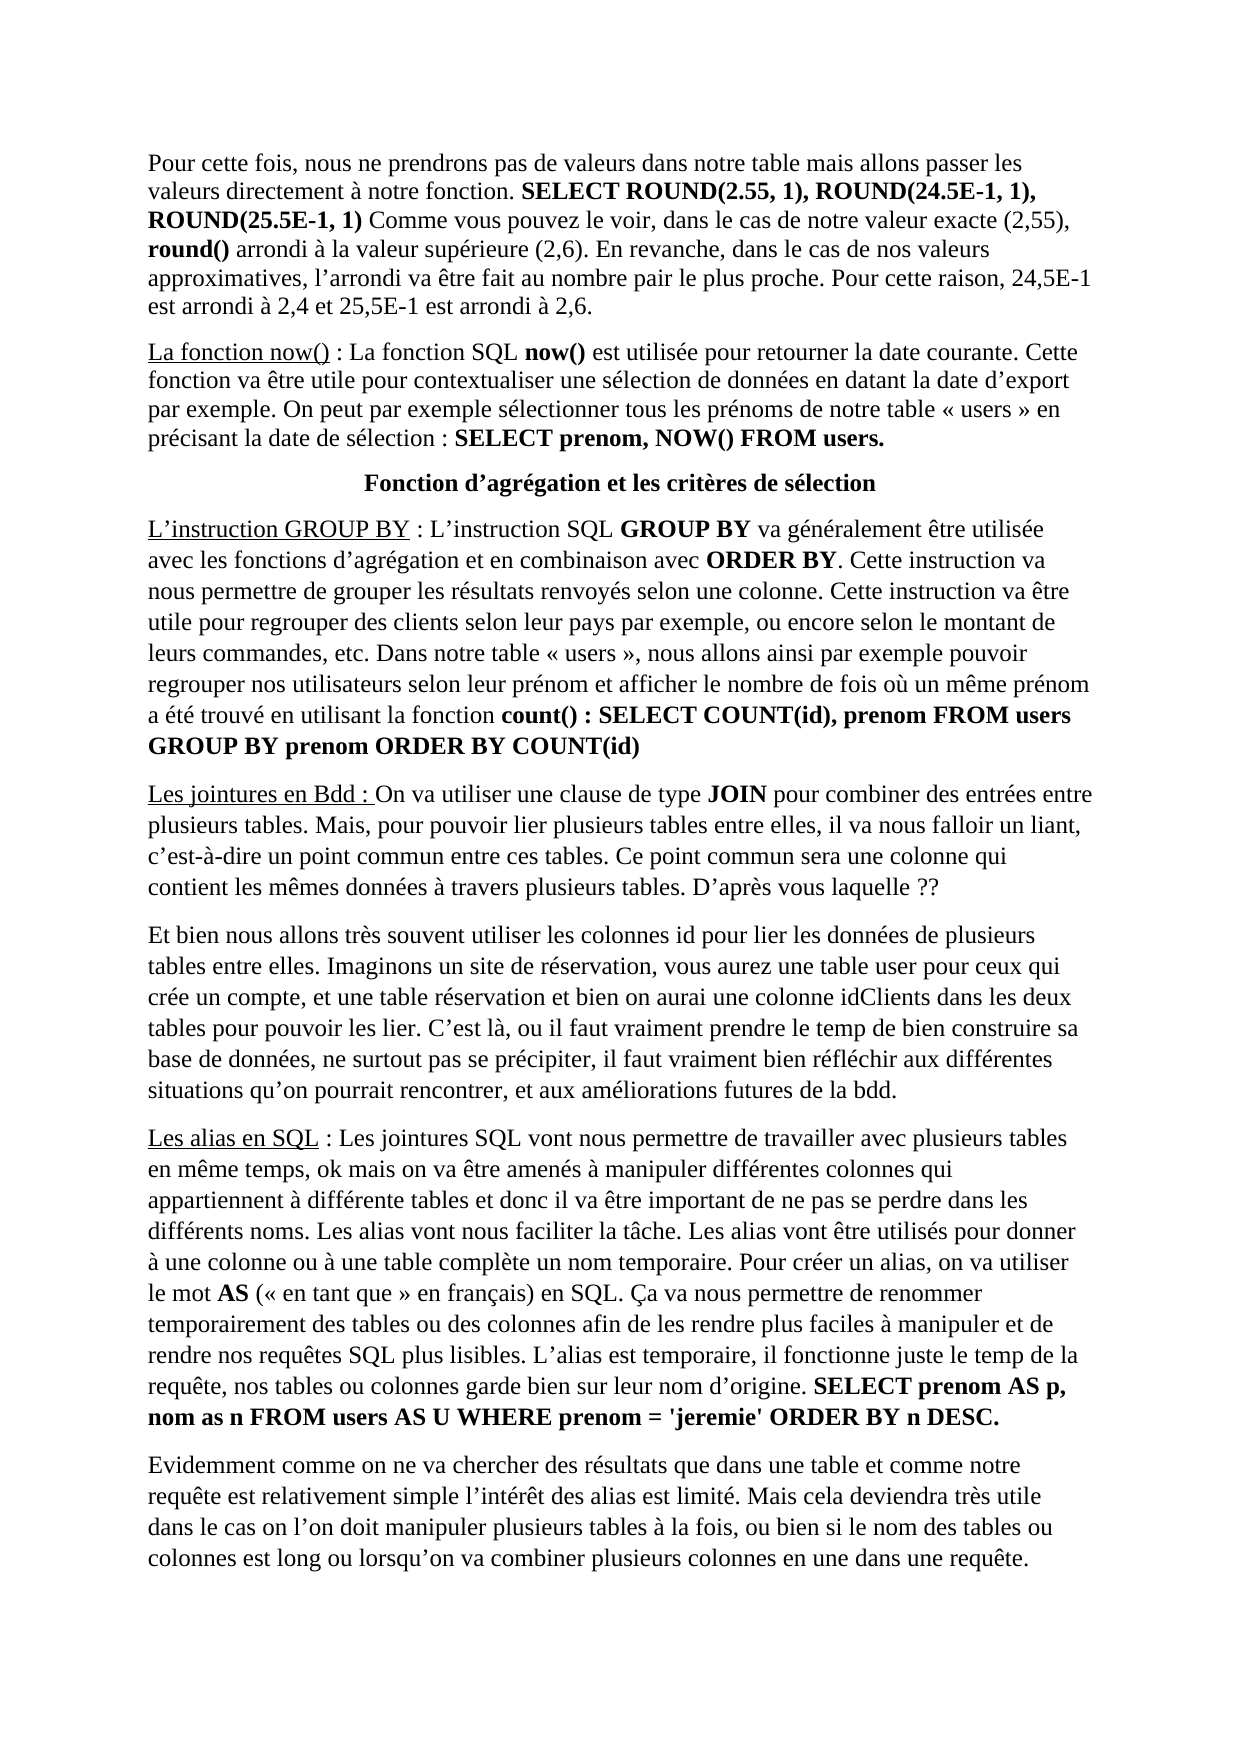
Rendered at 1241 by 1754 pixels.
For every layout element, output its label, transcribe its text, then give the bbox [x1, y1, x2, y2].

text Evidemment comme on ne va chercher des résultats que dans une table et comme notre requête est relativement simple l’intérêt des alias est limité. Mais cela deviendra très utile dans le cas on l’on doit manipuler plusieurs tables à la fois, ou bien si le nom des tables ou colonnes est long ou lorsqu’on va combiner plusieurs colonnes en une dans une requête. [148, 1450, 1093, 1572]
text Pour cette fois, nous ne prendrons pas de valeurs dans notre table mais allons passer les valeurs directement à notre fonction. SELECT ROUND(2.55, 1), ROUND(24.5E-1, 1), ROUND(25.5E-1, 1) Comme vous pouvez le voir, dans le cas de notre valeur exacte (2,55), round() arrondi à la valeur supérieure (2,6). En revanche, dans le cas de nos valeurs approximatives, l’arrondi va être fait au nombre pair le plus proche. Pour cette raison, 24,5E-1 est arrondi à 2,4 et 25,5E-1 est arrondi à 2,6. [148, 148, 1093, 320]
text Et bien nous allons très souvent utiliser les colonnes id pour lier les données de plusieurs tables entre elles. Imaginons un site de réservation, vous aurez une table user pour ceux qui crée un compte, et une table réservation et bien on aurai une colonne idClients dans les deux tables pour pouvoir les lier. C’est là, ou il faut vraiment prendre le temp de bien construire sa base de données, ne surtout pas se précipiter, il faut vraiment bien réfléchir aux différentes situations qu’on pourrait rencontrer, et aux améliorations futures de la bdd. [148, 920, 1093, 1104]
text L’instruction GROUP BY : L’instruction SQL GROUP BY va généralement être utilisée avec les fonctions d’agrégation et en combinaison avec ORDER BY. Cette instruction va nous permettre de grouper les résultats renvoyés selon une colonne. Cette instruction va être utile pour regrouper des clients selon leur pays par exemple, ou encore selon le montant de leurs commandes, etc. Dans notre table « users », nous allons ainsi par exemple pouvoir regrouper nos utilisateurs selon leur prénom et afficher le nombre de fois où un même prénom a été trouvé en utilisant la fonction count() : SELECT COUNT(id), prenom FROM users GROUP BY prenom ORDER BY COUNT(id) [148, 514, 1093, 760]
text Fonction d’agrégation et les critères de sélection [148, 468, 1093, 497]
text Les jointures en Bdd : On va utiliser une clause de type JOIN pour combiner des entrées entre plusieurs tables. Mais, pour pouvoir lier plusieurs tables entre elles, il va nous falloir un liant, c’est-à-dire un point commun entre ces tables. Ce point commun sera une colonne qui contient les mêmes données à travers plusieurs tables. D’après vous laquelle ?? [148, 779, 1093, 901]
text La fonction now() : La fonction SQL now() est utilisée pour retourner la date courante. Cette fonction va être utile pour contextualiser une sélection de données en datant la date d’export par exemple. On peut par exemple sélectionner tous les prénoms de notre table « users » en précisant la date de sélection : SELECT prenom, NOW() FROM users. [148, 337, 1093, 452]
text Les alias en SQL : Les jointures SQL vont nous permettre de travailler avec plusieurs tables en même temps, ok mais on va être amenés à manipuler différentes colonnes qui appartiennent à différente tables et donc il va être important de ne pas se perdre dans les différents noms. Les alias vont nous faciliter la tâche. Les alias vont être utilisés pour donner à une colonne ou à une table complète un nom temporaire. Pour créer un alias, on va utiliser le mot AS (« en tant que » en français) en SQL. Ça va nous permettre de renommer temporairement des tables ou des colonnes afin de les rendre plus faciles à manipuler et de rendre nos requêtes SQL plus lisibles. L’alias est temporaire, il fonctionne juste le temp de la requête, nos tables ou colonnes garde bien sur leur nom d’origine. SELECT prenom AS p, nom as n FROM users AS U WHERE prenom = 'jeremie' ORDER BY n DESC. [148, 1123, 1093, 1431]
